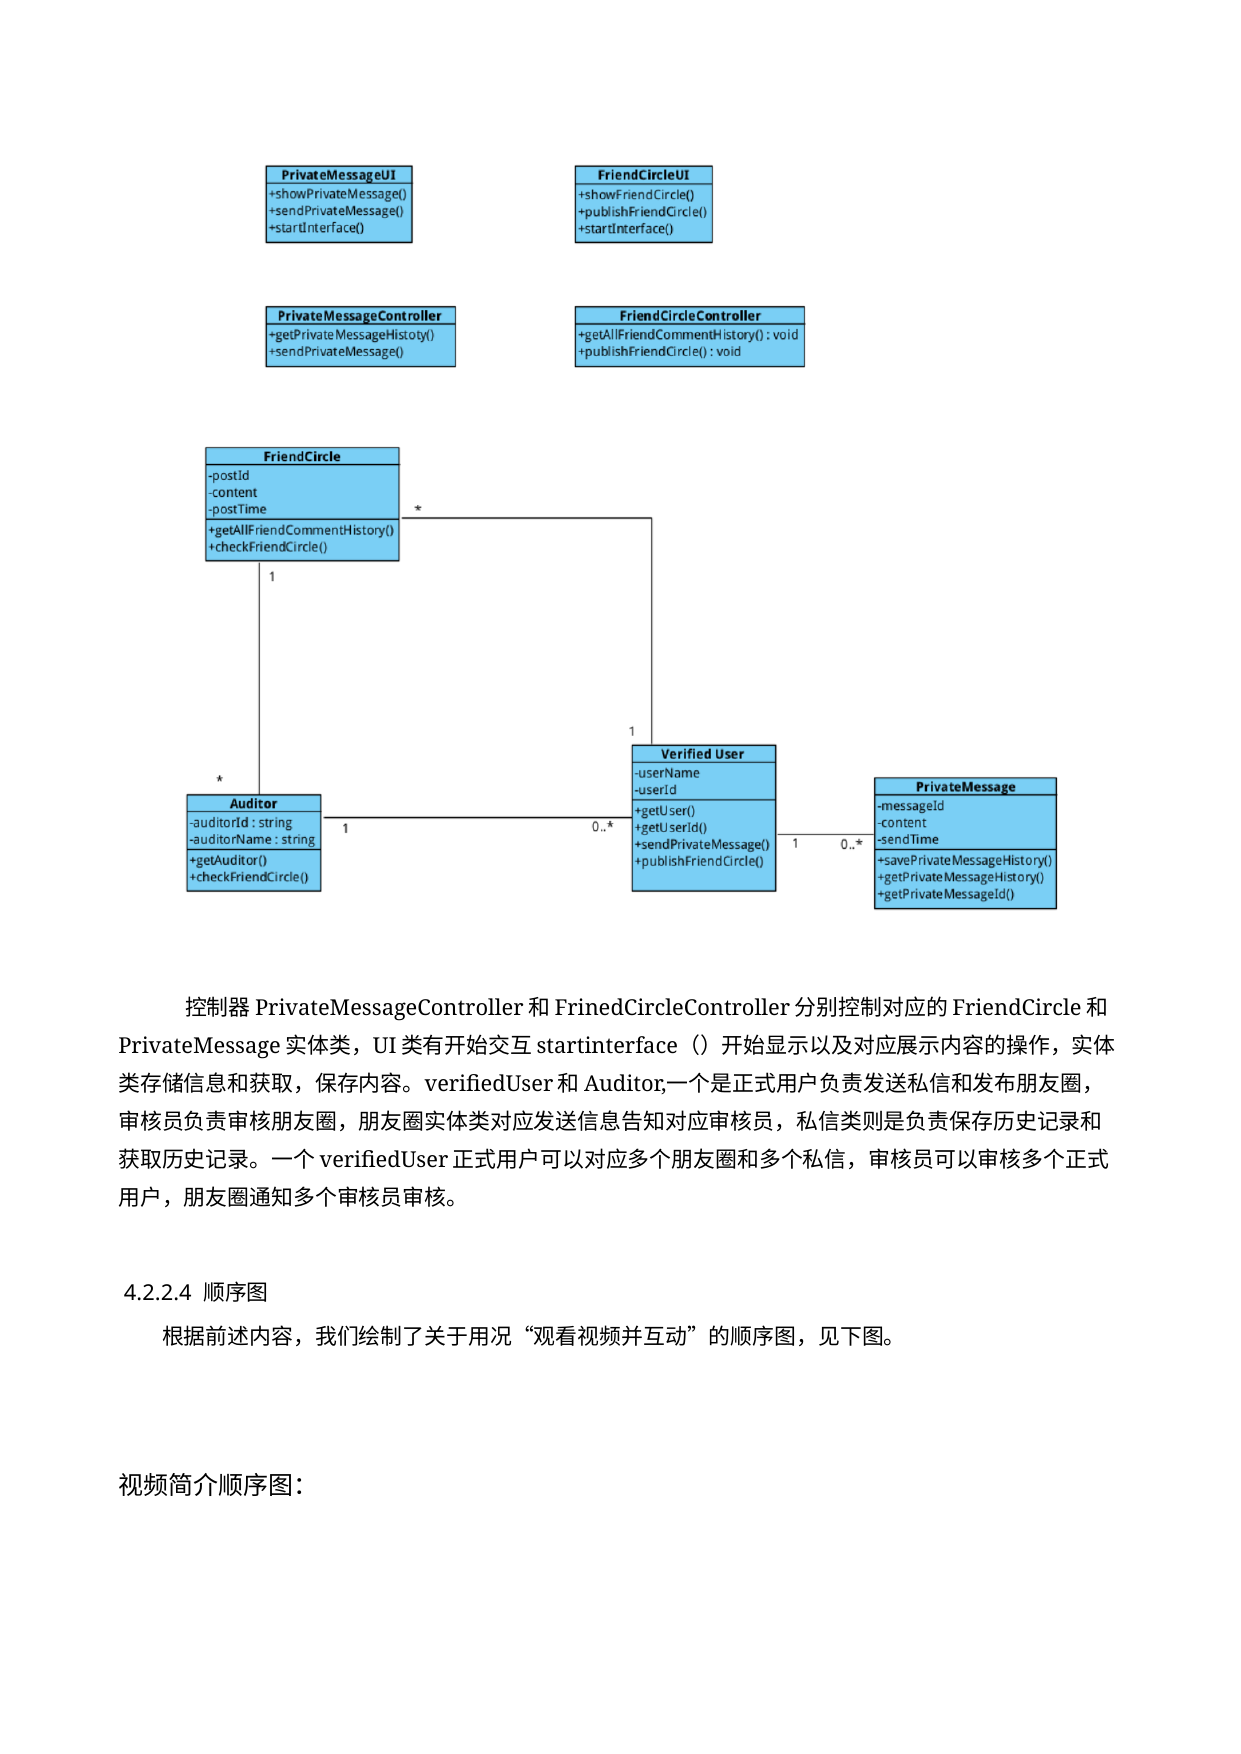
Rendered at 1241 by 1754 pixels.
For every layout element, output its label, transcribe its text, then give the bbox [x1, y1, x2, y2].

text 视频简介顺序图： [118, 1466, 1122, 1502]
subtitle 顺序图 [118, 1274, 1122, 1306]
picture [118, 118, 1123, 950]
text 控制器PrivateMessageController和FrinedCircleController分别控制对应的FriendCircle和PrivateMessage实体类，UI类有开始交互startinterface（）开始显示以及对应展示内容的操作，实体类存储信息和获取，保存内容。verifiedUser和Auditor,一个是正式用户负责发送私信和发布朋友圈，审核员负责审核朋友圈，朋友圈实体类对应发送信息告知对应审核员，私信类则是负责保存历史记录和获取历史记录。一个verifiedUser正式用户可以对应多个朋友圈和多个私信，审核员可以审核多个正式用户，朋友圈通知多个审核员审核。 [118, 990, 1122, 1211]
text 根据前述内容，我们绘制了关于用况“观看视频并互动”的顺序图，见下图。 [118, 1319, 1122, 1351]
